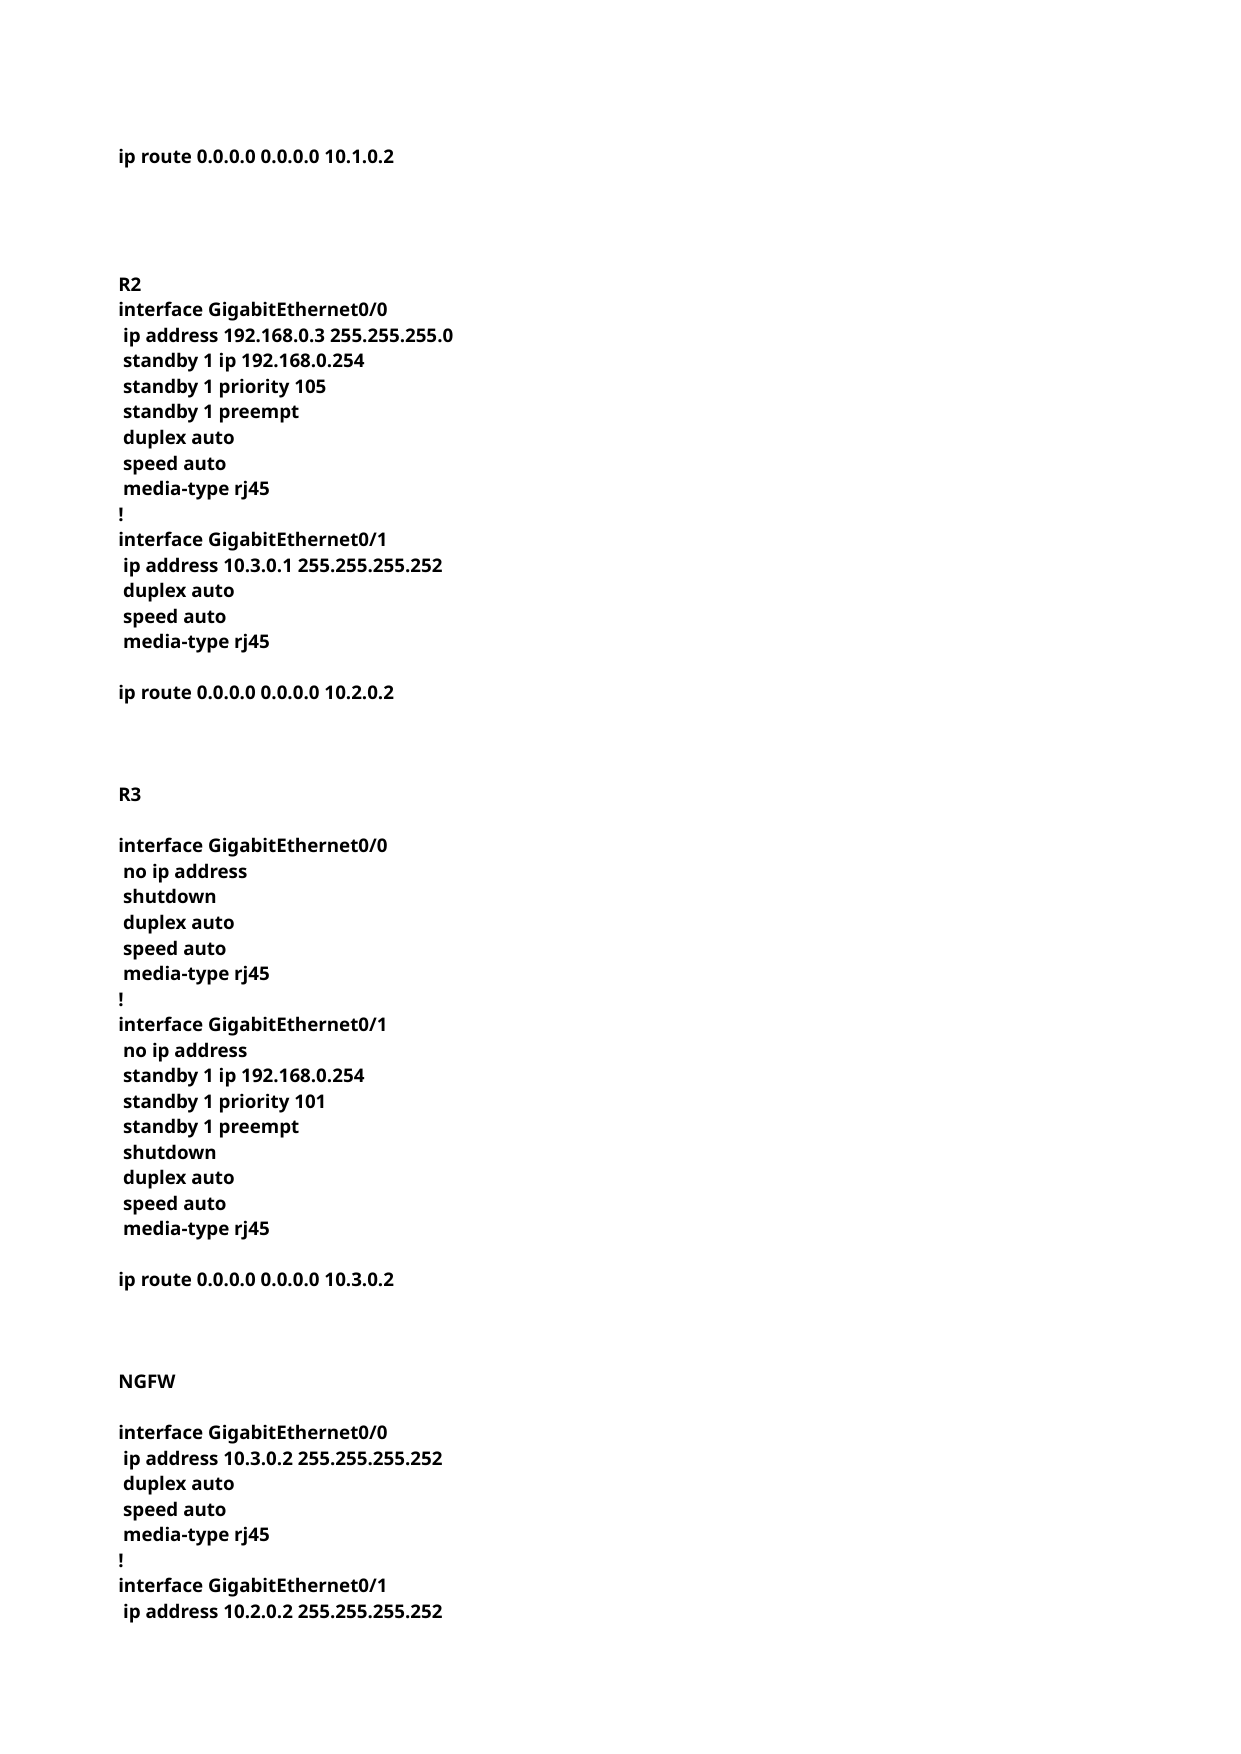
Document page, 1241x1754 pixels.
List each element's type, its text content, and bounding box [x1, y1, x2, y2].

text standby 1 priority 105 [118, 373, 1122, 399]
text ! [118, 1547, 1122, 1573]
text interface GigabitEthernet0/1 [118, 526, 1122, 552]
text ip route 0.0.0.0 0.0.0.0 10.2.0.2 [118, 679, 1122, 705]
text interface GigabitEthernet0/0 [118, 1420, 1122, 1445]
text standby 1 preempt [118, 399, 1122, 424]
text ip address 10.3.0.1 255.255.255.252 [118, 552, 1122, 577]
text duplex auto [118, 1471, 1122, 1496]
text R2 [118, 220, 1122, 297]
text standby 1 ip 192.168.0.254 [118, 1062, 1122, 1088]
text standby 1 preempt [118, 1113, 1122, 1139]
text speed auto [118, 603, 1122, 628]
text ip route 0.0.0.0 0.0.0.0 10.1.0.2 [118, 144, 1122, 169]
text duplex auto [118, 424, 1122, 450]
text NGFW [118, 1318, 1122, 1394]
text ip address 10.3.0.2 255.255.255.252 [118, 1445, 1122, 1471]
text speed auto [118, 935, 1122, 960]
text speed auto [118, 450, 1122, 475]
text media-type rj45 [118, 960, 1122, 986]
text standby 1 priority 101 [118, 1088, 1122, 1113]
text interface GigabitEthernet0/0 [118, 297, 1122, 322]
text interface GigabitEthernet0/1 [118, 1011, 1122, 1037]
text ! [118, 986, 1122, 1011]
text ! [118, 501, 1122, 526]
text interface GigabitEthernet0/0 [118, 833, 1122, 858]
text media-type rj45 [118, 475, 1122, 501]
text speed auto [118, 1190, 1122, 1216]
text no ip address [118, 1037, 1122, 1062]
text shutdown [118, 884, 1122, 909]
text speed auto [118, 1496, 1122, 1522]
text ip address 10.2.0.2 255.255.255.252 [118, 1598, 1122, 1624]
text duplex auto [118, 577, 1122, 603]
text R3 [118, 731, 1122, 807]
text ip route 0.0.0.0 0.0.0.0 10.3.0.2 [118, 1267, 1122, 1292]
text no ip address [118, 858, 1122, 884]
text media-type rj45 [118, 1216, 1122, 1241]
text ip address 192.168.0.3 255.255.255.0 [118, 322, 1122, 348]
text duplex auto [118, 909, 1122, 935]
text duplex auto [118, 1164, 1122, 1190]
text media-type rj45 [118, 1522, 1122, 1547]
text interface GigabitEthernet0/1 [118, 1573, 1122, 1598]
text standby 1 ip 192.168.0.254 [118, 348, 1122, 373]
text media-type rj45 [118, 628, 1122, 654]
text shutdown [118, 1139, 1122, 1164]
